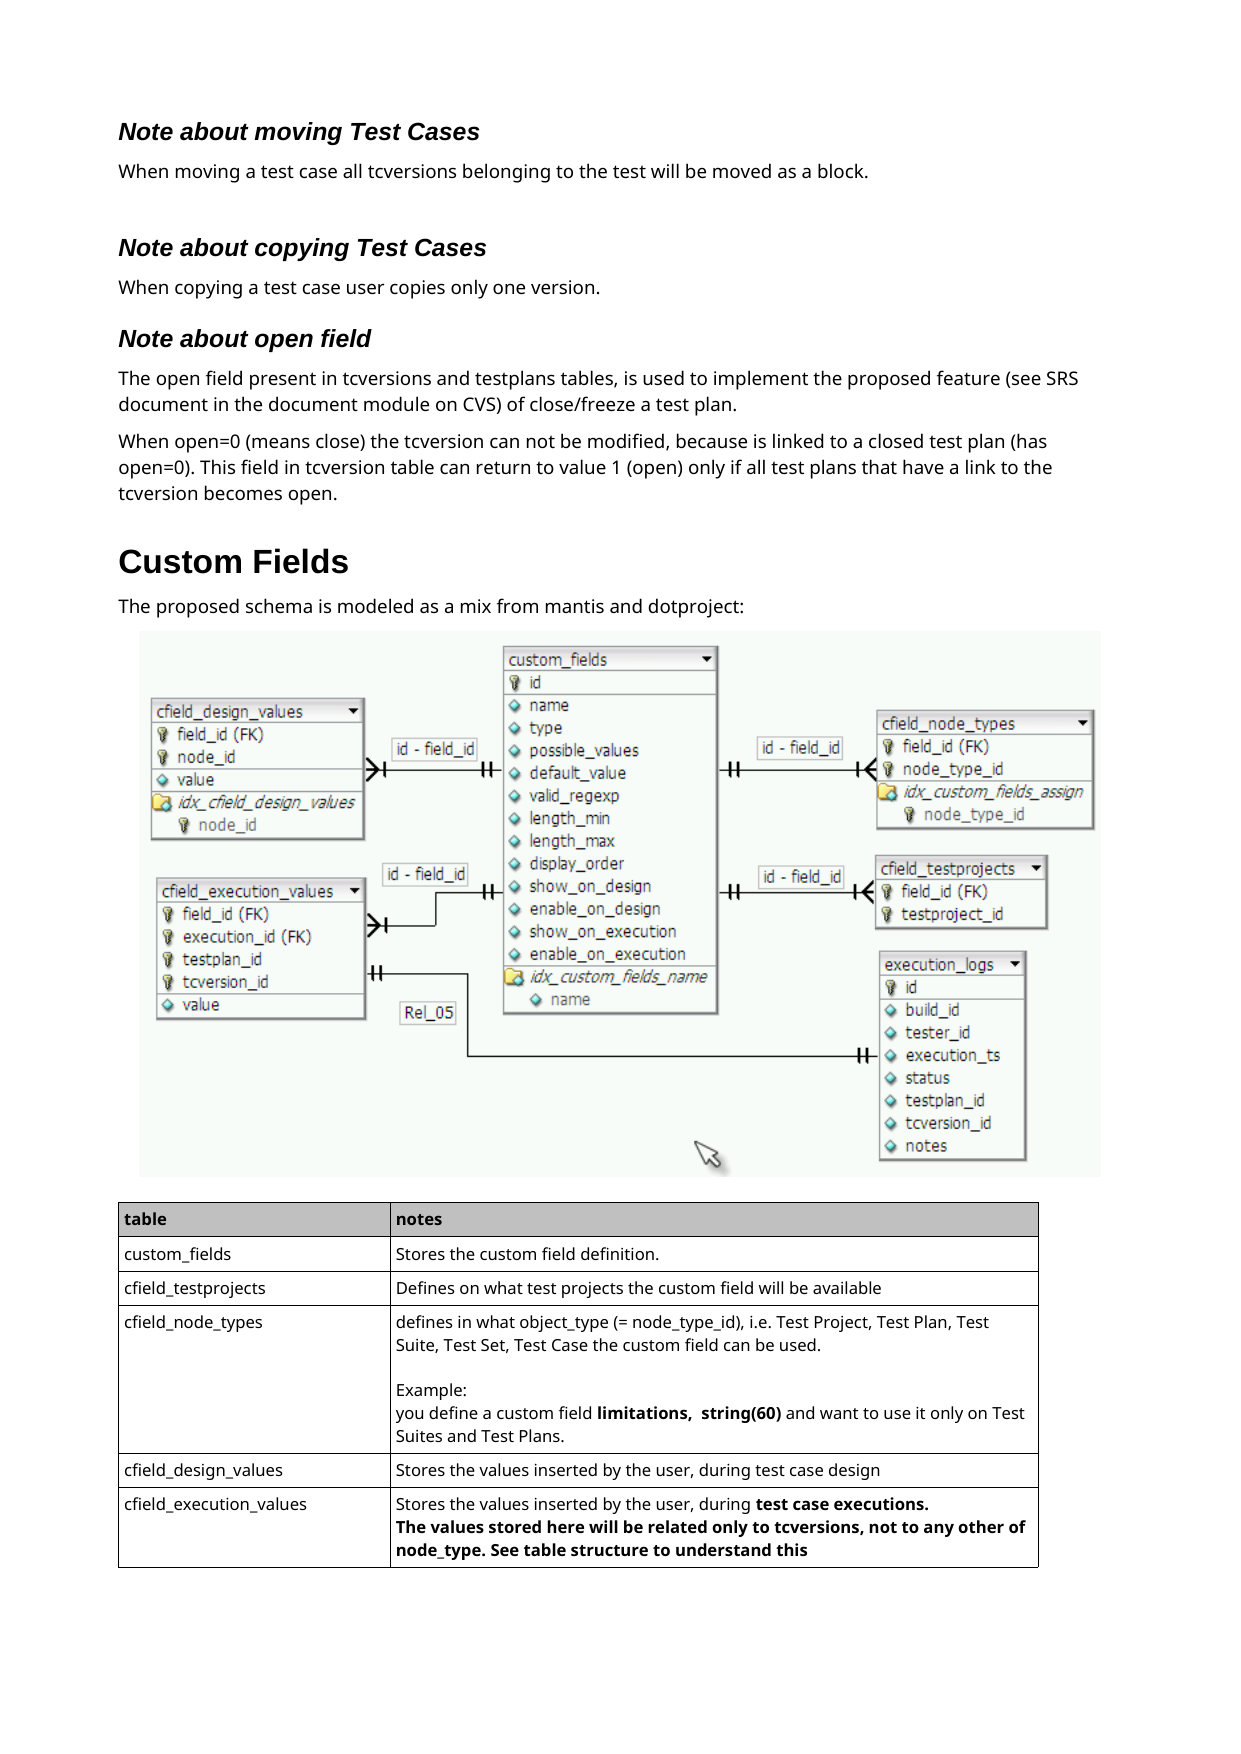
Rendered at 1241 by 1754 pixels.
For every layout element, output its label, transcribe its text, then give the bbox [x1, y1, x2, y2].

table_cell cfield_testprojects [119, 1272, 390, 1305]
subtitle Note about open field [118, 325, 1122, 353]
picture [139, 631, 1101, 1177]
table_cell Stores the custom field definition. [391, 1237, 1038, 1271]
table_header table [119, 1203, 390, 1236]
text When open=0 (means close) the tcversion can not be modified, because is linked to a closed test plan (has open=0). This field in tcversion table can return to value 1 (open) only if all test plans that have a link to the tcversion becomes open. [118, 429, 1122, 505]
subtitle Note about copying Test Cases [118, 234, 1122, 262]
table_cell cfield_execution_values [119, 1488, 390, 1567]
table_header notes [391, 1203, 1038, 1236]
table_cell Stores the values inserted by the user, during test case design [391, 1454, 1038, 1487]
text The proposed schema is modeled as a mix from mantis and dotproject: [118, 593, 1122, 618]
subtitle Custom Fields [118, 543, 1122, 580]
subtitle Note about moving Test Cases [118, 118, 1122, 146]
table_cell defines in what object_type (= node_type_id), i.e. Test Project, Test Plan, Test Suite, Test Set, Test Case the custom field can be used. Example: you define a custom field limitations, string(60) and want to use it only on Test Suites and Test Plans. [391, 1306, 1038, 1453]
table_cell Defines on what test projects the custom field will be available [391, 1272, 1038, 1305]
table_cell custom_fields [119, 1237, 390, 1271]
table_cell cfield_node_types [119, 1306, 390, 1453]
text When copying a test case user copies only one version. [118, 274, 1122, 300]
text The open field present in tcversions and testplans tables, is used to implement the proposed feature (see SRS document in the document module on CVS) of close/freeze a test plan. [118, 365, 1122, 416]
text When moving a test case all tcversions belonging to the test will be moved as a block. [118, 158, 1122, 184]
table_cell cfield_design_values [119, 1454, 390, 1487]
table_cell Stores the values inserted by the user, during test case executions. The values stored here will be related only to tcversions, not to any other of node_type. See table structure to understand this [391, 1488, 1038, 1567]
